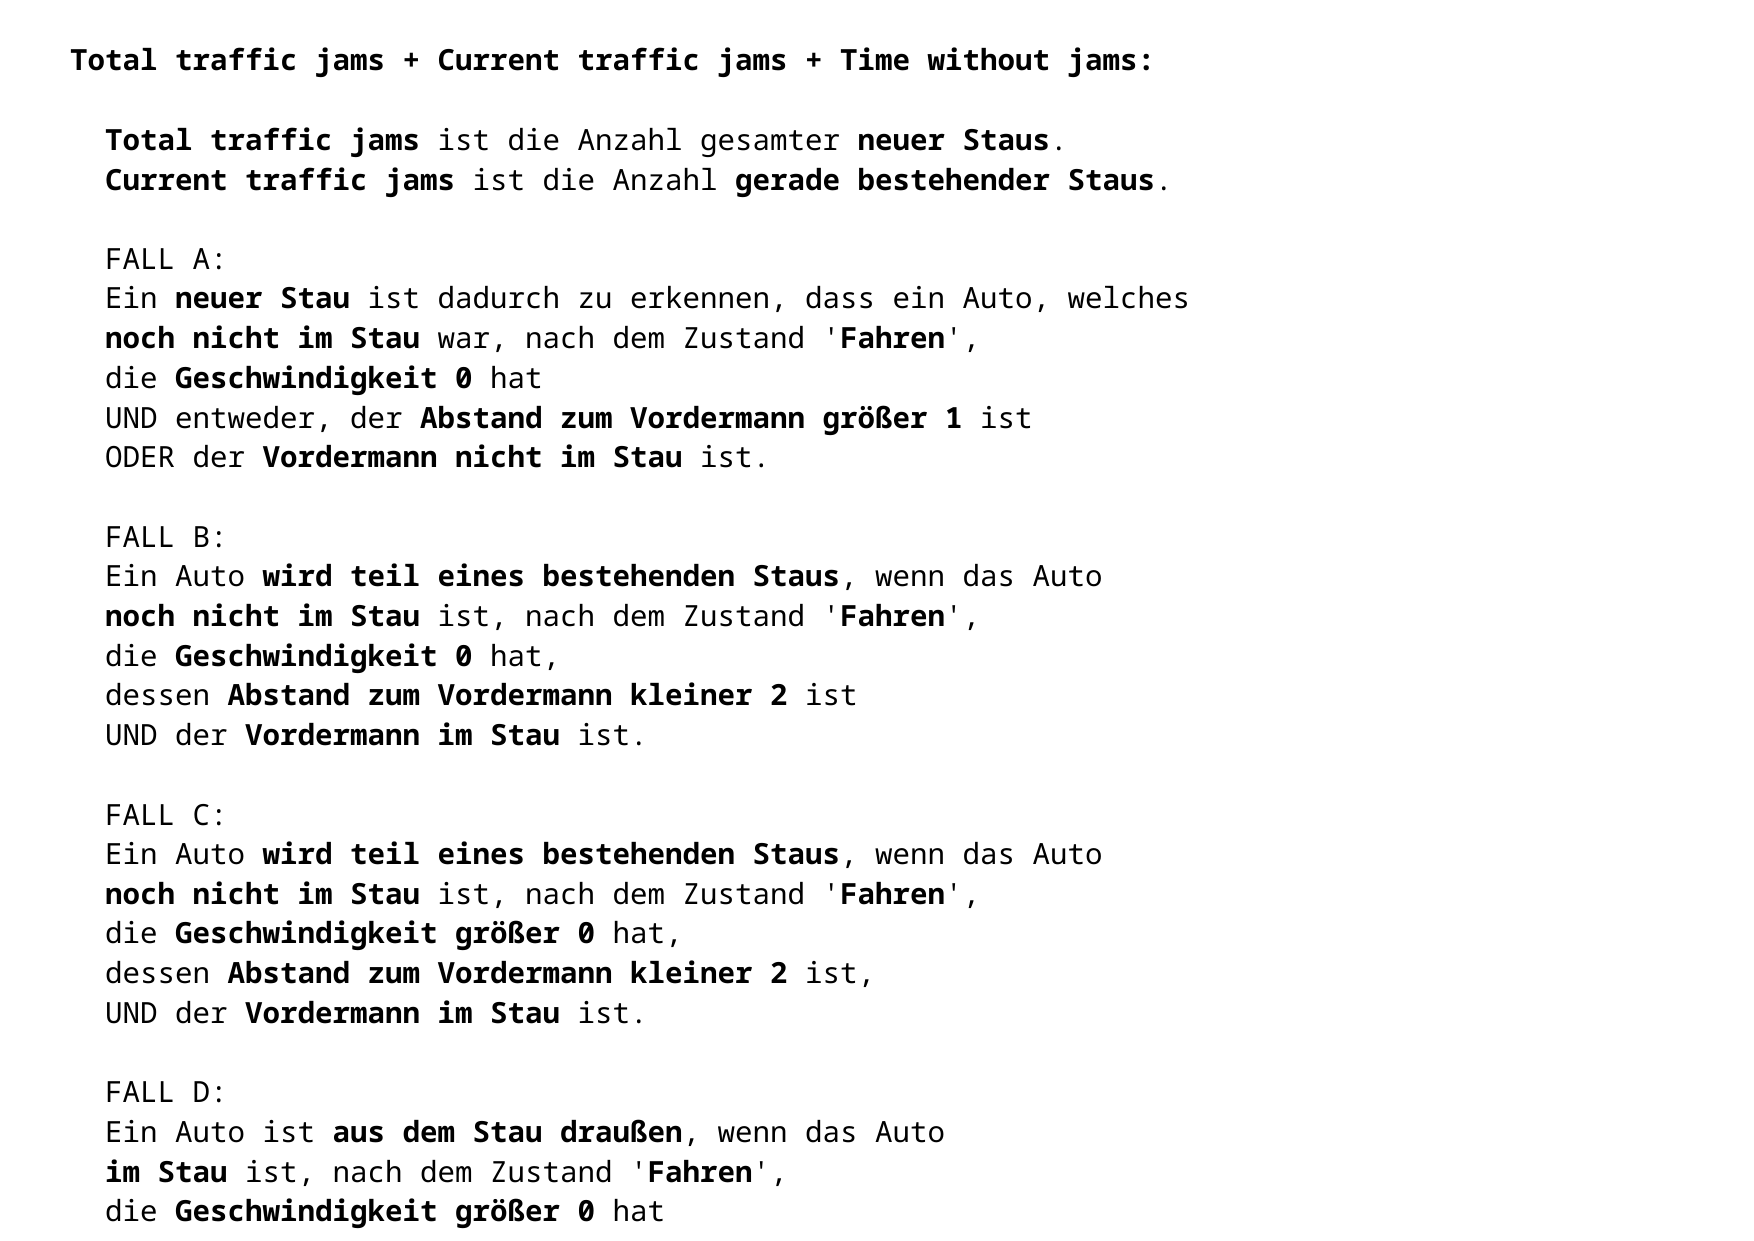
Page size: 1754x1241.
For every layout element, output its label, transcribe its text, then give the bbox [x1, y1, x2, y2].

text ODER der Vordermann nicht im Stau ist. [0, 437, 1754, 476]
text Ein Auto wird teil eines bestehenden Staus, wenn das Auto [0, 833, 1754, 873]
text Current traffic jams ist die Anzahl gerade bestehender Staus. [0, 159, 1754, 198]
text Total traffic jams ist die Anzahl gesamter neuer Staus. [0, 119, 1754, 159]
text die Geschwindigkeit 0 hat [0, 357, 1754, 397]
text dessen Abstand zum Vordermann kleiner 2 ist, [0, 952, 1754, 992]
text im Stau ist, nach dem Zustand 'Fahren', [0, 1151, 1754, 1191]
text Ein Auto ist aus dem Stau draußen, wenn das Auto [0, 1111, 1754, 1151]
text dessen Abstand zum Vordermann kleiner 2 ist [0, 675, 1754, 714]
text UND der Vordermann im Stau ist. [0, 992, 1754, 1032]
text FALL C: [0, 794, 1754, 833]
text UND entweder, der Abstand zum Vordermann größer 1 ist [0, 397, 1754, 437]
text FALL A: [0, 238, 1754, 278]
text noch nicht im Stau ist, nach dem Zustand 'Fahren', [0, 595, 1754, 635]
text FALL B: [0, 516, 1754, 556]
text die Geschwindigkeit 0 hat, [0, 635, 1754, 675]
text FALL D: [0, 1072, 1754, 1111]
text noch nicht im Stau ist, nach dem Zustand 'Fahren', [0, 873, 1754, 913]
text Ein neuer Stau ist dadurch zu erkennen, dass ein Auto, welches [0, 278, 1754, 317]
text UND der Vordermann im Stau ist. [0, 714, 1754, 754]
text die Geschwindigkeit größer 0 hat [0, 1191, 1754, 1230]
text noch nicht im Stau war, nach dem Zustand 'Fahren', [0, 317, 1754, 357]
text Total traffic jams + Current traffic jams + Time without jams: [0, 40, 1754, 79]
text Ein Auto wird teil eines bestehenden Staus, wenn das Auto [0, 556, 1754, 595]
text die Geschwindigkeit größer 0 hat, [0, 913, 1754, 952]
